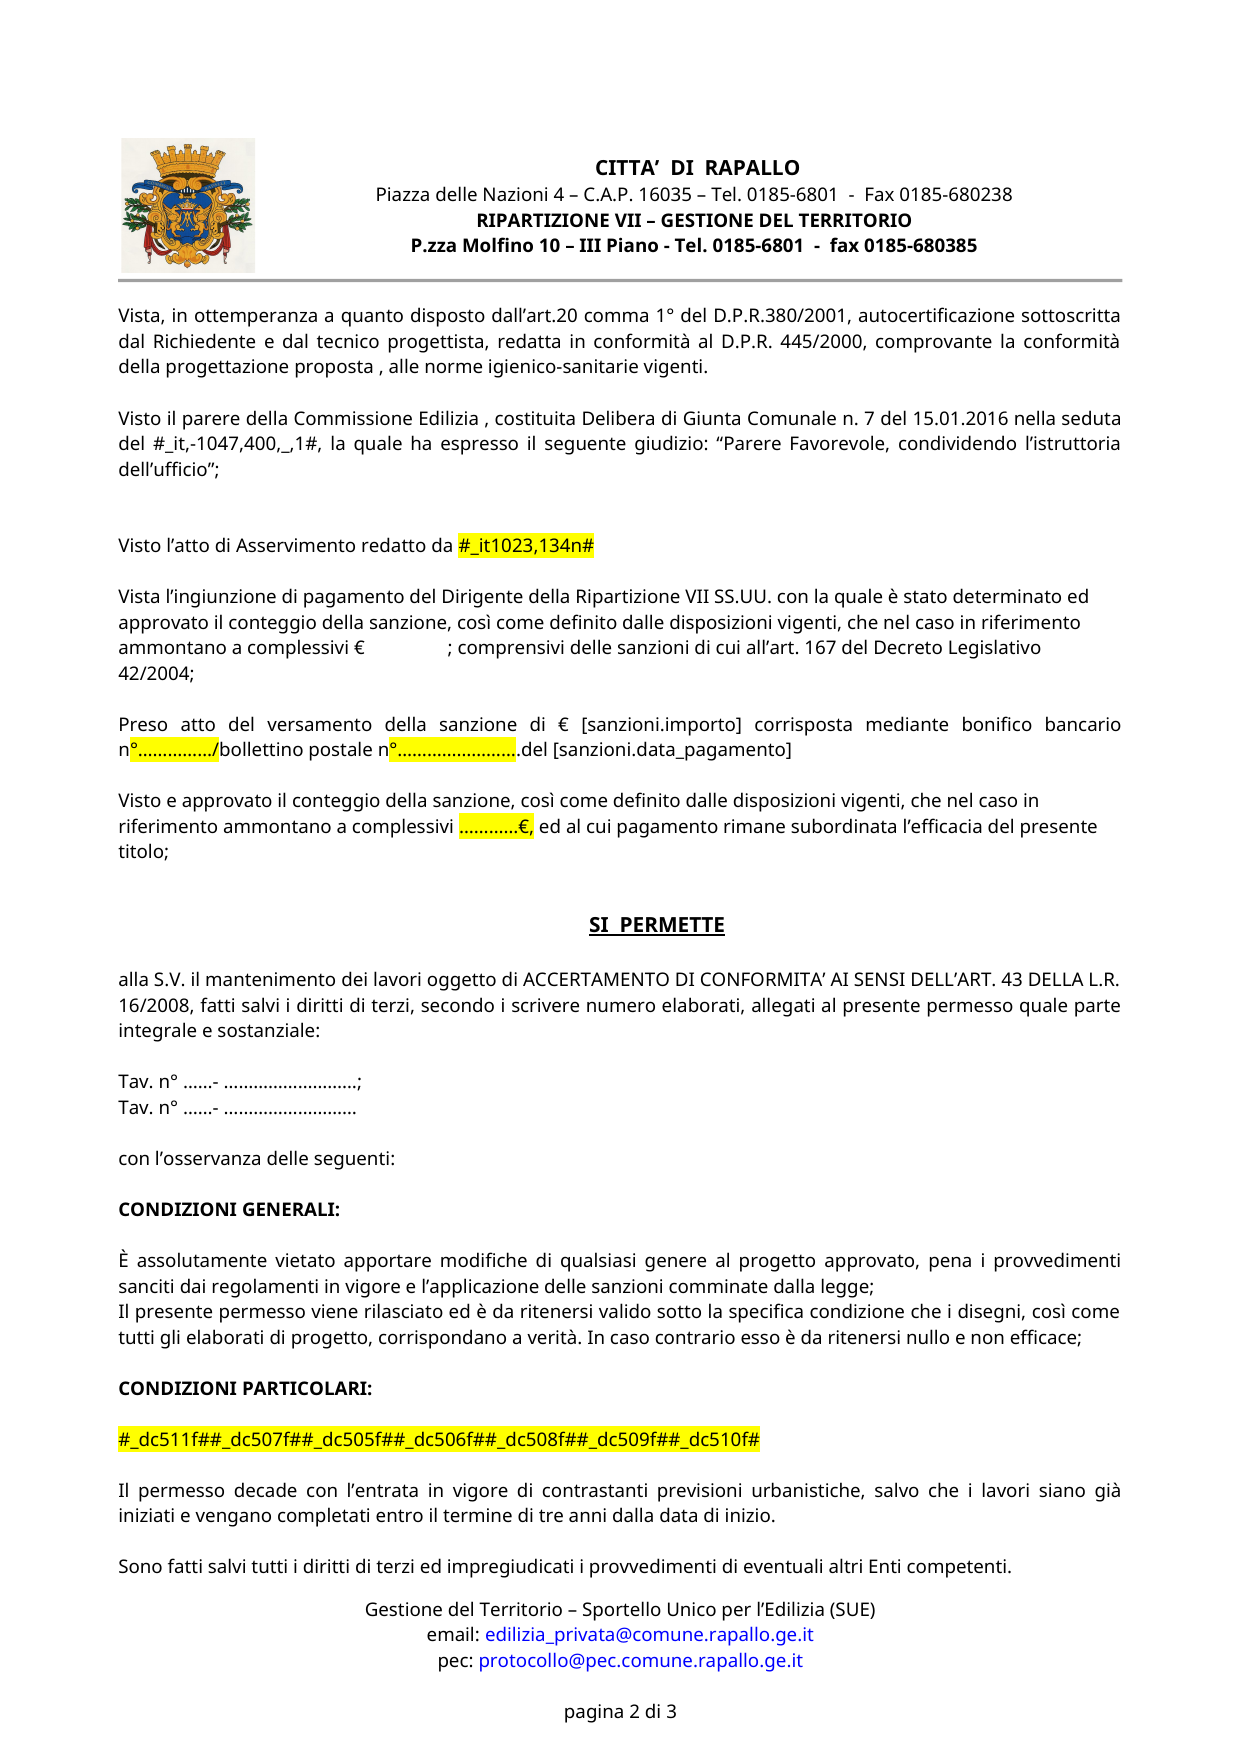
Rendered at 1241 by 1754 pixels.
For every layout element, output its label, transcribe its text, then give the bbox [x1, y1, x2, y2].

text Vista, in ottemperanza a quanto disposto dall’art.20 comma 1° del D.P.R.380/2001, autocertificazione sottoscritta dal Richiedente e dal tecnico progettista, redatta in conformità al D.P.R. 445/2000, comprovante la conformità della progettazione proposta , alle norme igienico-sanitarie vigenti. [118, 303, 1122, 379]
text È assolutamente vietato apportare modifiche di qualsiasi genere al progetto approvato, pena i provvedimenti sanciti dai regolamenti in vigore e l’applicazione delle sanzioni comminate dalla legge; [118, 1247, 1122, 1298]
picture [121, 138, 256, 273]
text Tav. n° ……- ……………………… [118, 1094, 1122, 1120]
text Il presente permesso viene rilasciato ed è da ritenersi valido sotto la specifica condizione che i disegni, così come tutti gli elaborati di progetto, corrispondano a verità. In caso contrario esso è da ritenersi nullo e non efficace; [118, 1298, 1122, 1349]
text Preso atto del versamento della sanzione di € [sanzioni.importo] corrisposta mediante bonifico bancario n°……………/bollettino postale n°…………………….del [sanzioni.data_pagamento] [118, 711, 1122, 762]
text Visto il parere della Commissione Edilizia , costituita Delibera di Giunta Comunale n. 7 del 15.01.2016 nella seduta del #_it,-1047,400,_,1#, la quale ha espresso il seguente giudizio: “Parere Favorevole, condividendo l’istruttoria dell’ufficio”; [118, 405, 1122, 481]
text CONDIZIONI PARTICOLARI: [118, 1375, 1122, 1401]
text Sono fatti salvi tutti i diritti di terzi ed impregiudicati i provvedimenti di eventuali altri Enti competenti. [118, 1554, 1122, 1579]
text Tav. n° ……- ………………………; [118, 1069, 1122, 1094]
text Vista l’ingiunzione di pagamento del Dirigente della Ripartizione VII SS.UU. con la quale è stato determinato ed approvato il conteggio della sanzione, così come definito dalle disposizioni vigenti, che nel caso in riferimento ammontano a complessivi € ; comprensivi delle sanzioni di cui all’art. 167 del Decreto Legislativo 42/2004; [118, 583, 1122, 686]
text #_dc511f##_dc507f##_dc505f##_dc506f##_dc508f##_dc509f##_dc510f# [118, 1426, 1122, 1452]
text Visto e approvato il conteggio della sanzione, così come definito dalle disposizioni vigenti, che nel caso in riferimento ammontano a complessivi …………€, ed al cui pagamento rimane subordinata l’efficacia del presente titolo; [118, 788, 1122, 864]
text con l’osservanza delle seguenti: [118, 1145, 1122, 1171]
text Il permesso decade con l’entrata in vigore di contrastanti previsioni urbanistiche, salvo che i lavori siano già iniziati e vengano completati entro il termine di tre anni dalla data di inizio. [118, 1477, 1122, 1528]
text SI PERMETTE [118, 910, 1122, 938]
text Visto l’atto di Asservimento redatto da #_it1023,134n# [118, 532, 1122, 558]
text alla S.V. il mantenimento dei lavori oggetto di ACCERTAMENTO DI CONFORMITA’ AI SENSI DELL’ART. 43 DELLA L.R. 16/2008, fatti salvi i diritti di terzi, secondo i scrivere numero elaborati, allegati al presente permesso quale parte integrale e sostanziale: [118, 967, 1122, 1043]
text CONDIZIONI GENERALI: [118, 1196, 1122, 1222]
